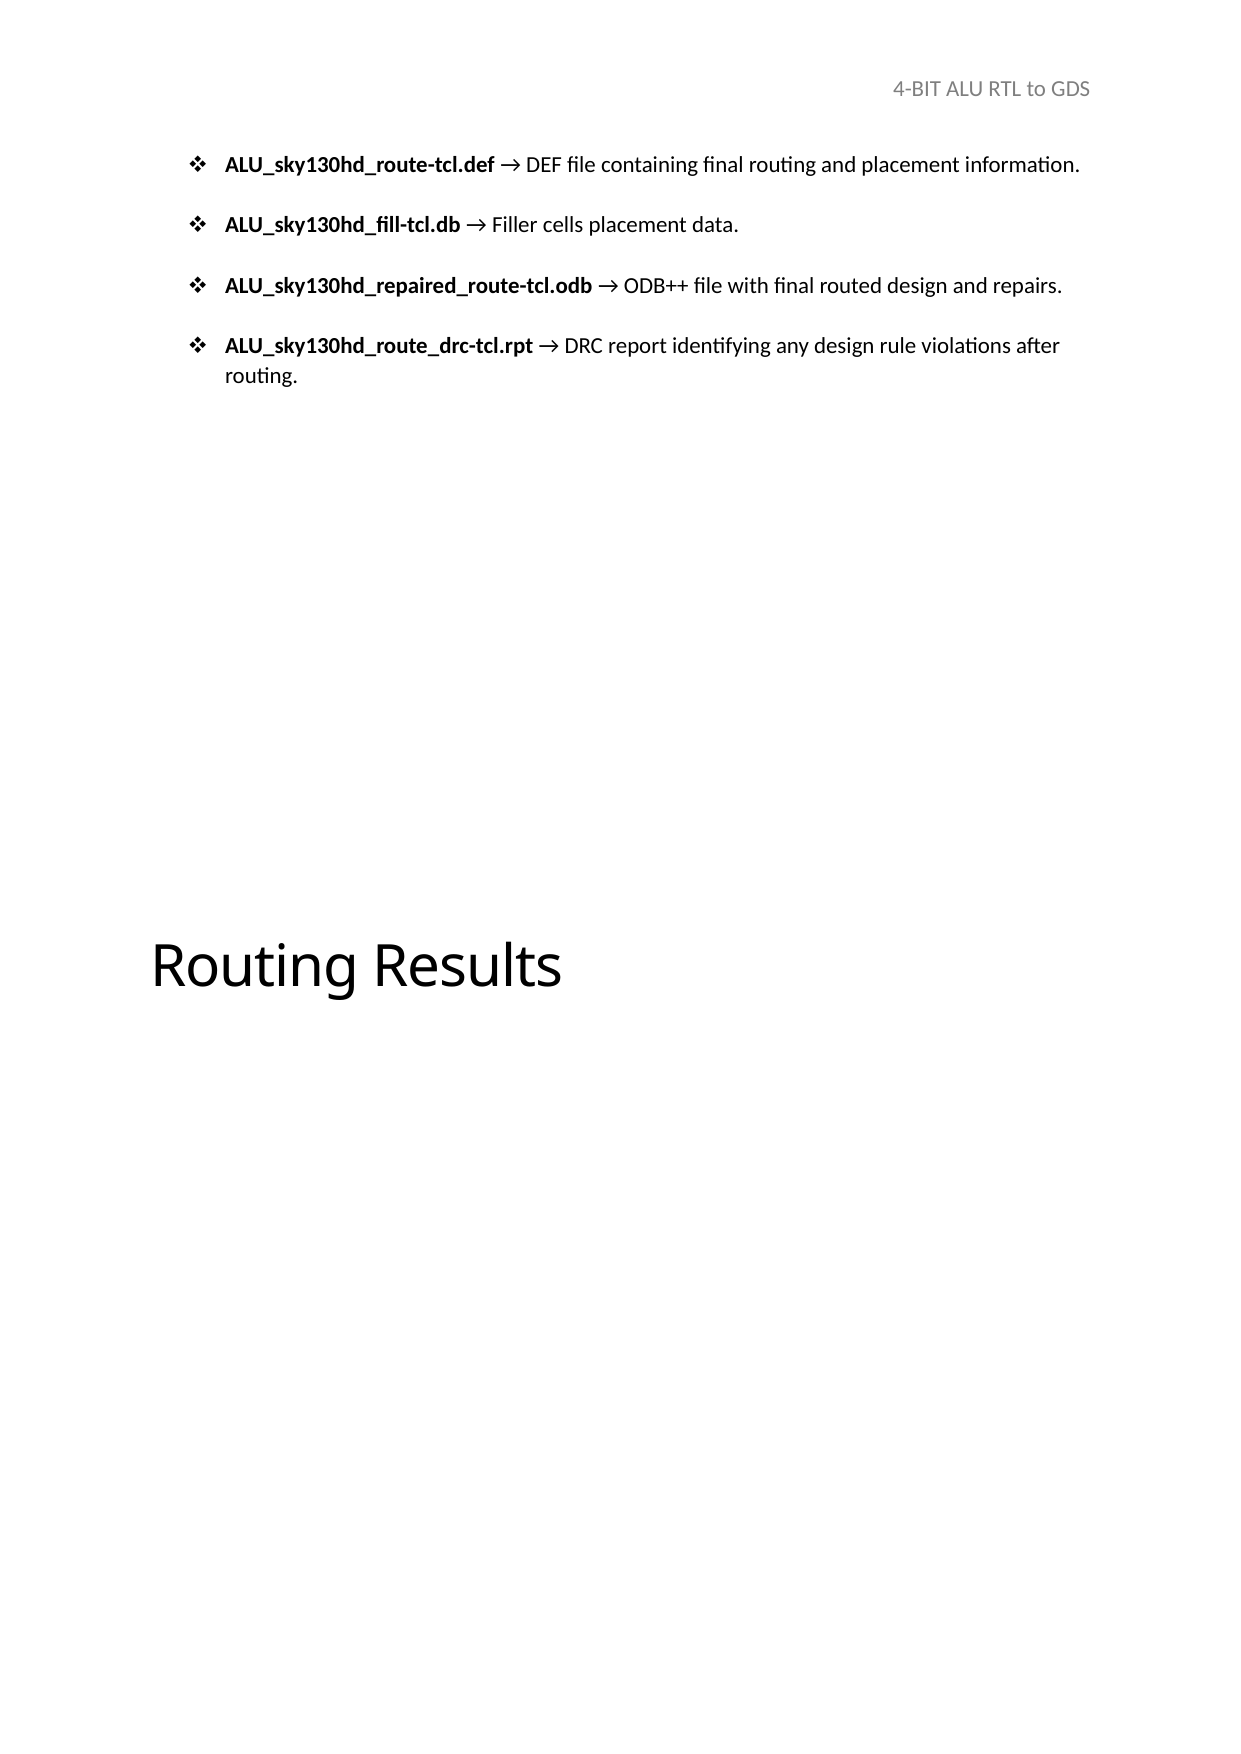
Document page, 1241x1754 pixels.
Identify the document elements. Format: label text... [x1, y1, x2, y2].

list ALU_sky130hd_repaired_route-tcl.odb → ODB++ file with final routed design and repairs. [187, 271, 1090, 299]
list ALU_sky130hd_fill-tcl.db → Filler cells placement data. [187, 210, 1090, 238]
list ALU_sky130hd_route-tcl.def → DEF file containing final routing and placement information. [187, 150, 1090, 178]
list ALU_sky130hd_route_drc-tcl.rpt → DRC report identifying any design rule violations after routing. [187, 331, 1090, 389]
title Routing Results [150, 924, 1090, 1003]
